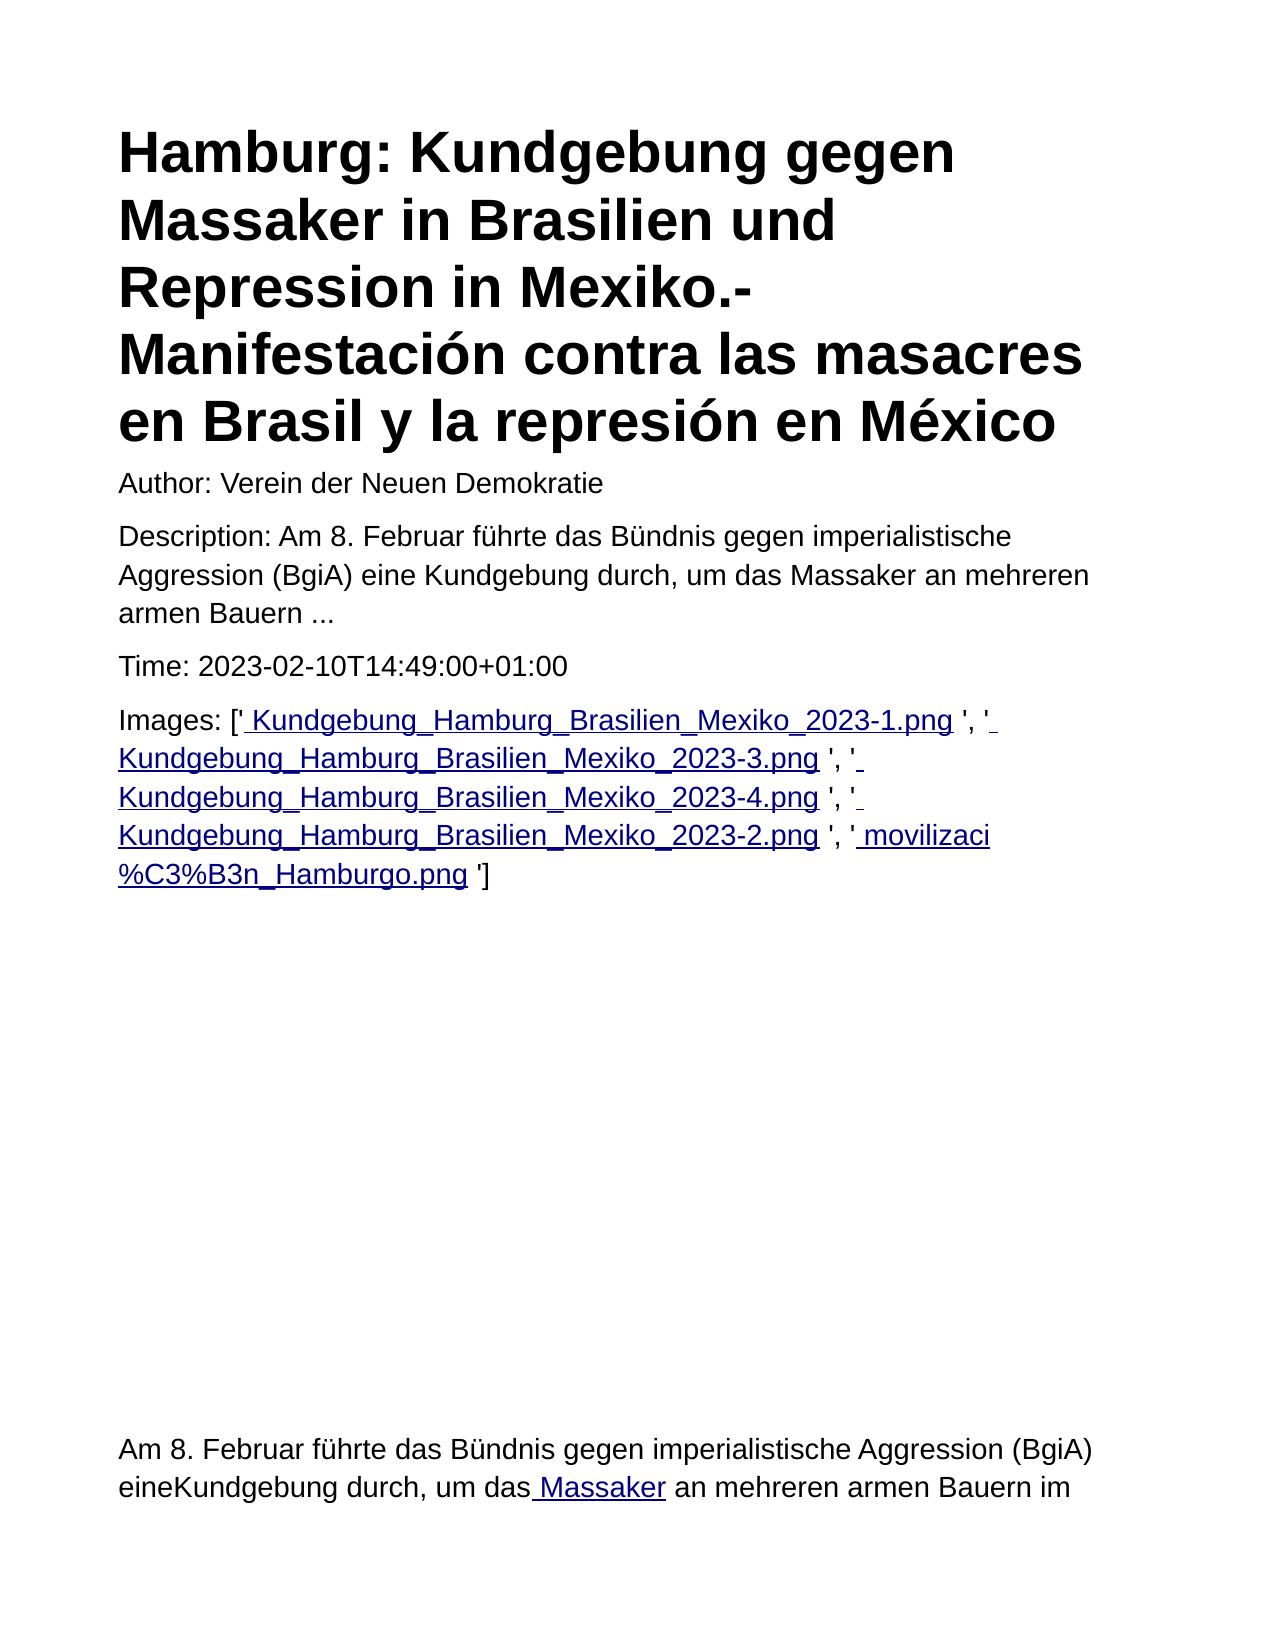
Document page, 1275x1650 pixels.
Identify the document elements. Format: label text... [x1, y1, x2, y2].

text Images: [' Kundgebung_Hamburg_Brasilien_Mexiko_2023-1.png ', ' Kundgebung_Hamburg_Brasilien_Mexiko_2023-3.png ', ' Kundgebung_Hamburg_Brasilien_Mexiko_2023-4.png ', ' Kundgebung_Hamburg_Brasilien_Mexiko_2023-2.png ', ' movilizaci%C3%B3n_Hamburgo.png '] [118, 702, 1157, 890]
text Author: Verein der Neuen Demokratie [118, 466, 1157, 499]
text Description: Am 8. Februar führte das Bündnis gegen imperialistische Aggression (BgiA) eine Kundgebung durch, um das Massaker an mehreren armen Bauern ... [118, 519, 1157, 630]
text Am 8. Februar führte das Bündnis gegen imperialistische Aggression (BgiA) eineKundgebung durch, um das Massaker an mehreren armen Bauern im [118, 1432, 1157, 1504]
subtitle Hamburg: Kundgebung gegen Massaker in Brasilien und Repression in Mexiko.- Manifestación contra las masacres en Brasil y la represión en México [118, 118, 1157, 453]
text Time: 2023-02-10T14:49:00+01:00 [118, 649, 1157, 683]
